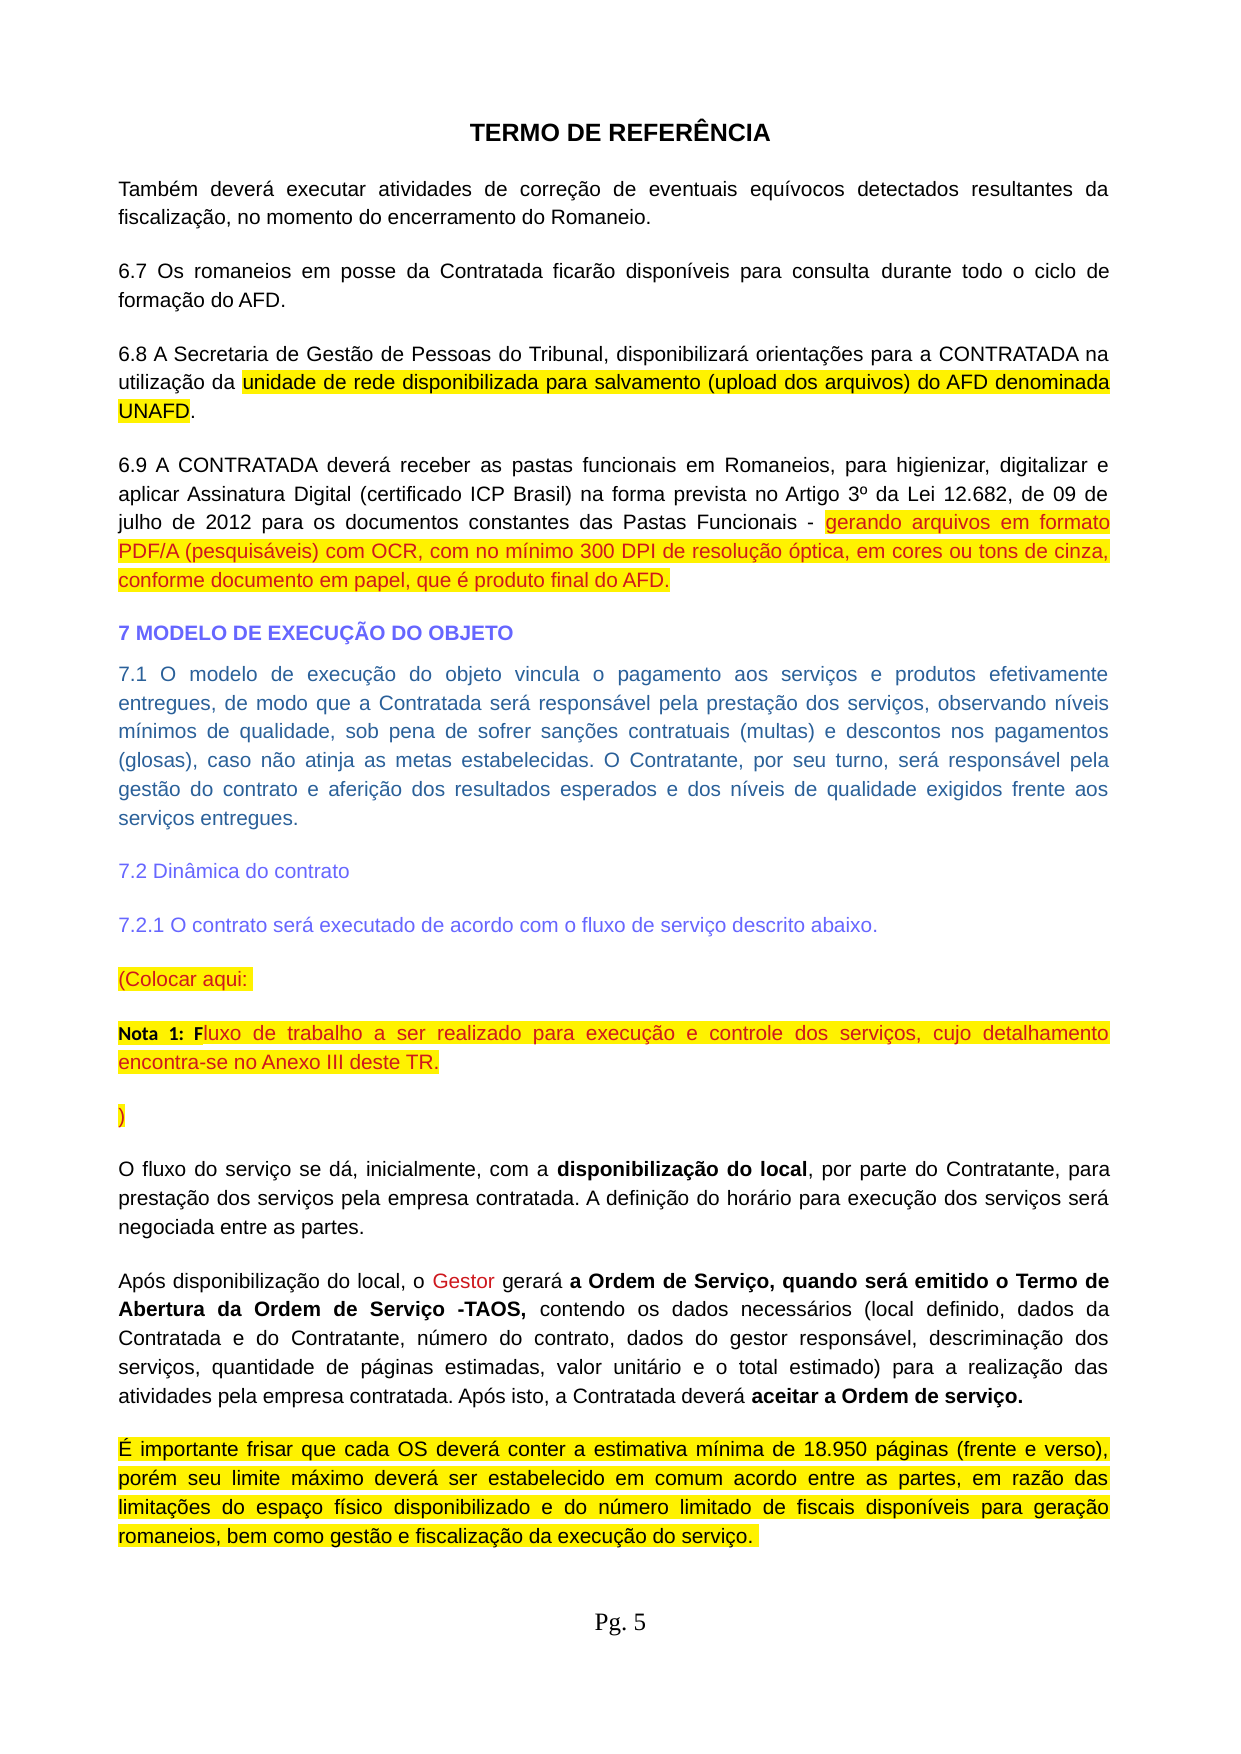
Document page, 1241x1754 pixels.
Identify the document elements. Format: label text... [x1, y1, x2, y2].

text O fluxo do serviço se dá, inicialmente, com a disponibilização do local, por parte do Contratante, para prestação dos serviços pela empresa contratada. A definição do horário para execução dos serviços será negociada entre as partes. [118, 1157, 1110, 1239]
text 7.2 Dinâmica do contrato [118, 859, 1110, 883]
text 7.1 O modelo de execução do objeto vincula o pagamento aos serviços e produtos efetivamente entregues, de modo que a Contratada será responsável pela prestação dos serviços, observando níveis mínimos de qualidade, sob pena de sofrer sanções contratuais (multas) e descontos nos pagamentos (glosas), caso não atinja as metas estabelecidas. O Contratante, por seu turno, será responsável pela gestão do contrato e aferição dos resultados esperados e dos níveis de qualidade exigidos frente aos serviços entregues. [118, 662, 1110, 829]
text 7.2.1 O contrato será executado de acordo com o fluxo de serviço descrito abaixo. [118, 913, 1110, 937]
text (Colocar aqui: [118, 967, 1110, 991]
text Também deverá executar atividades de correção de eventuais equívocos detectados resultantes da fiscalização, no momento do encerramento do Romaneio. [118, 176, 1110, 229]
text É importante frisar que cada OS deverá conter a estimativa mínima de 18.950 páginas (frente e verso), porém seu limite máximo deverá ser estabelecido em comum acordo entre as partes, em razão das limitações do espaço físico disponibilizado e do número limitado de fiscais disponíveis para geração romaneios, bem como gestão e fiscalização da execução do serviço. [118, 1437, 1110, 1547]
text 6.8 A Secretaria de Gestão de Pessoas do Tribunal, disponibilizará orientações para a CONTRATADA na utilização da unidade de rede disponibilizada para salvamento (upload dos arquivos) do AFD denominada UNAFD. [118, 341, 1110, 423]
text Após disponibilização do local, o Gestor gerará a Ordem de Serviço, quando será emitido o Termo de Abertura da Ordem de Serviço -TAOS, contendo os dados necessários (local definido, dados da Contratada e do Contratante, número do contrato, dados do gestor responsável, descriminação dos serviços, quantidade de páginas estimadas, valor unitário e o total estimado) para a realização das atividades pela empresa contratada. Após isto, a Contratada deverá aceitar a Ordem de serviço. [118, 1268, 1110, 1407]
text 7 MODELO DE EXECUÇÃO DO OBJETO [118, 621, 1110, 645]
text 6.7 Os romaneios em posse da Contratada ficarão disponíveis para consulta durante todo o ciclo de formação do AFD. [118, 259, 1110, 312]
text Nota 1: Fluxo de trabalho a ser realizado para execução e controle dos serviços, cujo detalhamento encontra-se no Anexo III deste TR. [118, 1021, 1110, 1074]
text 6.9 A CONTRATADA deverá receber as pastas funcionais em Romaneios, para higienizar, digitalizar e aplicar Assinatura Digital (certificado ICP Brasil) na forma prevista no Artigo 3º da Lei 12.682, de 09 de julho de 2012 para os documentos constantes das Pastas Funcionais - gerando arquivos em formato PDF/A (pesquisáveis) com OCR, com no mínimo 300 DPI de resolução óptica, em cores ou tons de cinza, conforme documento em papel, que é produto final do AFD. [118, 453, 1110, 592]
text ) [118, 1103, 1110, 1127]
